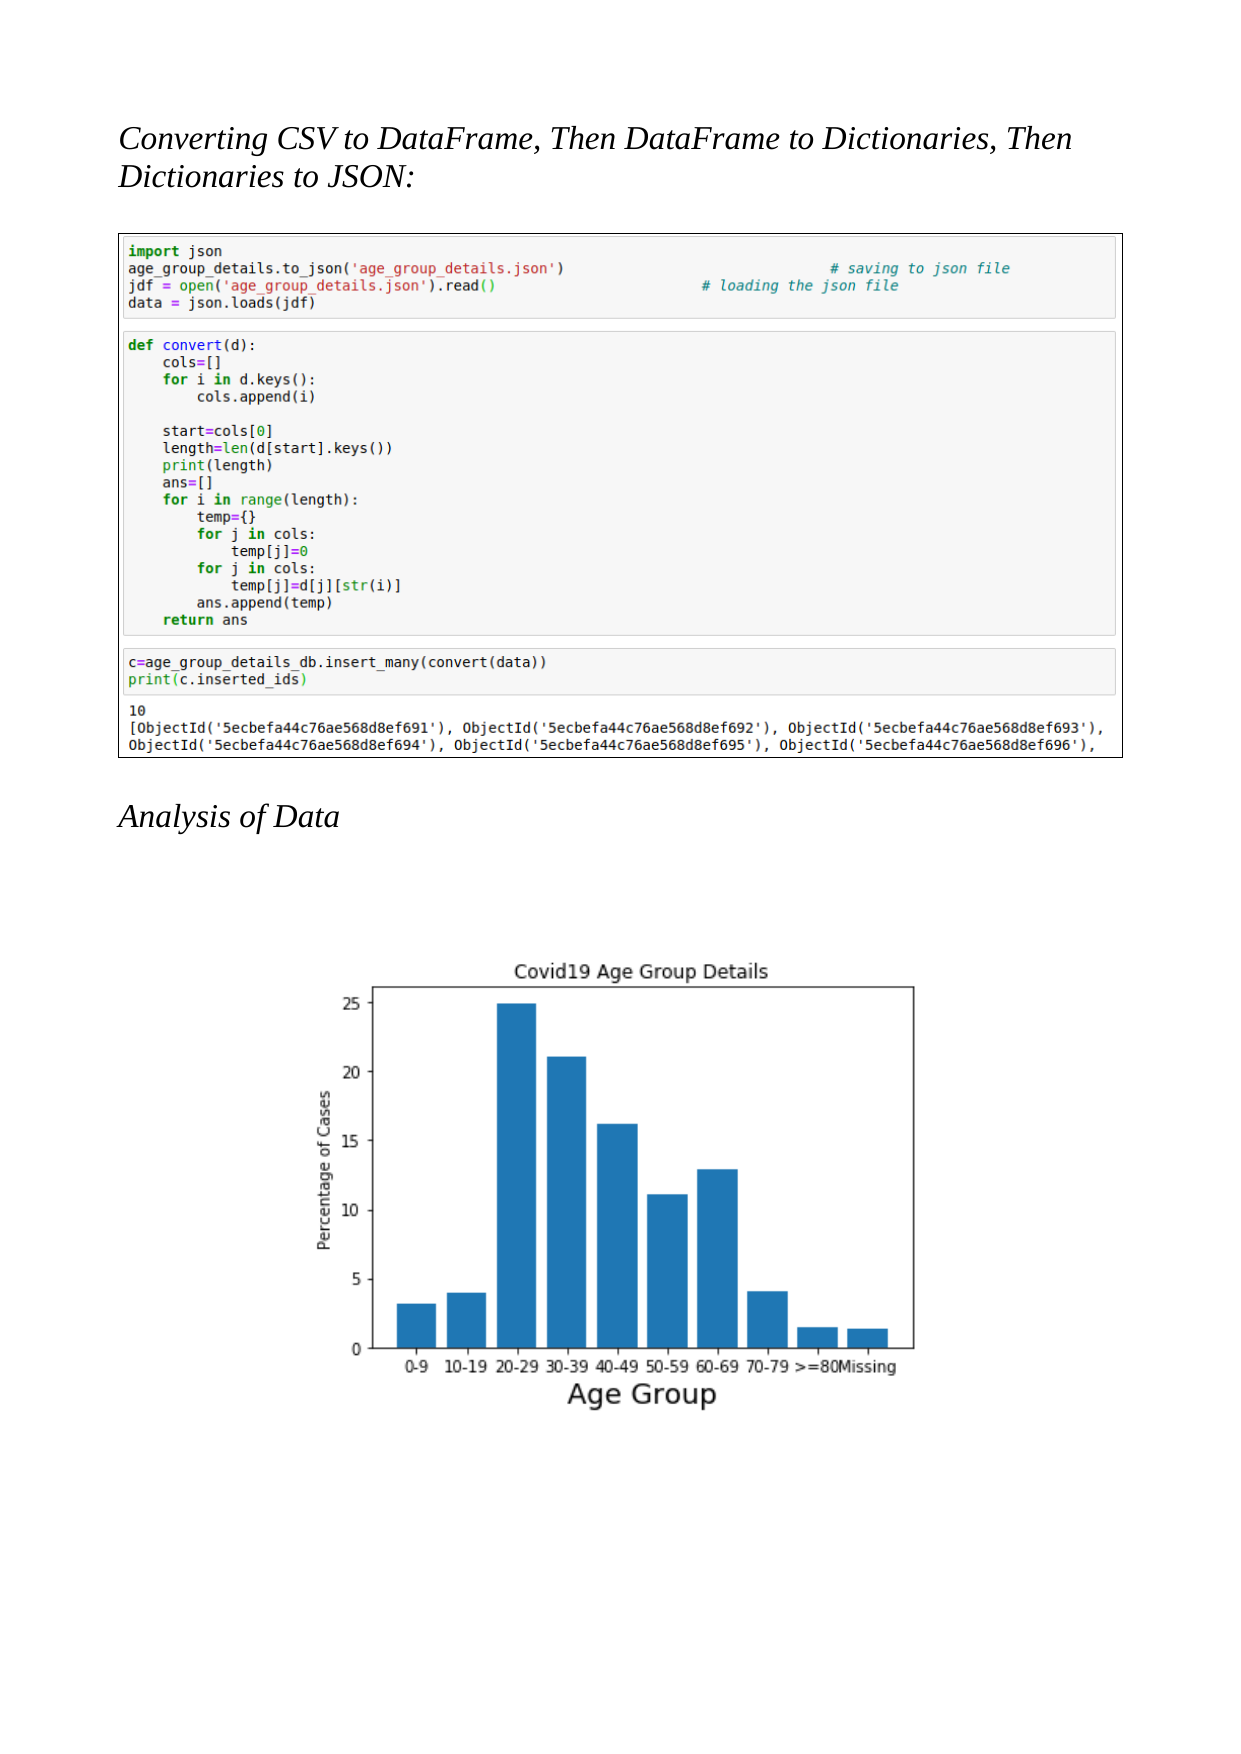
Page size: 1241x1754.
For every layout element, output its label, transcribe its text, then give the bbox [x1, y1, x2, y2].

text Analysis of Data [118, 796, 1122, 834]
picture [294, 949, 946, 1415]
text Converting CSV to DataFrame, Then DataFrame to Dictionaries, Then Dictionaries to JSON: [118, 118, 1122, 195]
picture [121, 236, 1119, 755]
